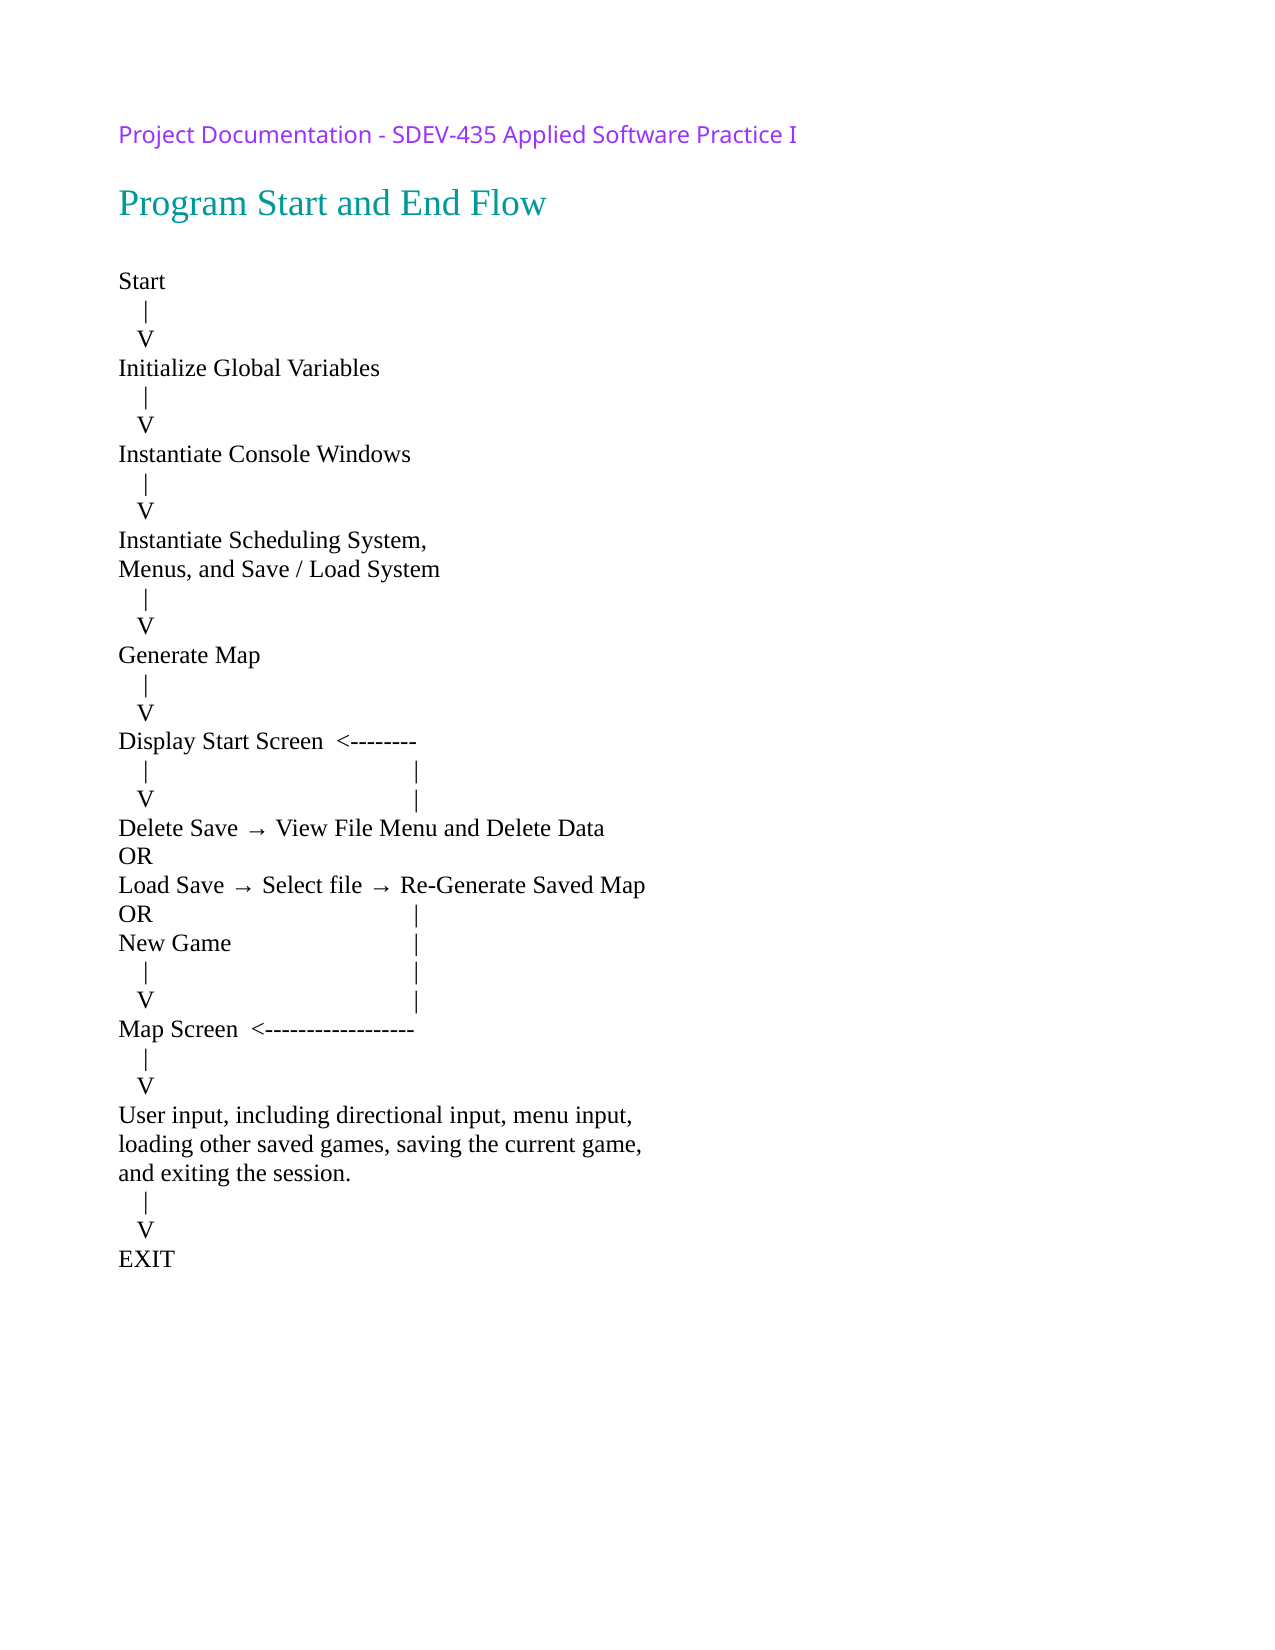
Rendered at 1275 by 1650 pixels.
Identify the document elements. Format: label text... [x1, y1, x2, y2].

text Display Start Screen <-------- [118, 726, 1157, 755]
text Map Screen <------------------ [118, 1014, 1157, 1043]
text V | [118, 784, 1157, 813]
text Start [118, 266, 1157, 295]
text Program Start and End Flow [118, 180, 1157, 223]
text loading other saved games, saving the current game, [118, 1129, 1157, 1158]
text | [118, 295, 1157, 324]
text V [118, 698, 1157, 726]
text V | [118, 985, 1157, 1014]
text | | [118, 755, 1157, 784]
text | | [118, 956, 1157, 985]
text | [118, 468, 1157, 496]
text Load Save → Select file → Re-Generate Saved Map [118, 870, 1157, 899]
text V [118, 1071, 1157, 1100]
text and exiting the session. [118, 1158, 1157, 1186]
text Initialize Global Variables [118, 353, 1157, 381]
text | [118, 381, 1157, 410]
text | [118, 1186, 1157, 1215]
text EXIT [118, 1244, 1157, 1273]
text Menus, and Save / Load System [118, 554, 1157, 583]
text OR [118, 841, 1157, 870]
text User input, including directional input, menu input, [118, 1100, 1157, 1129]
text | [118, 1043, 1157, 1071]
text V [118, 1215, 1157, 1244]
text Instantiate Console Windows [118, 439, 1157, 468]
text Delete Save → View File Menu and Delete Data [118, 813, 1157, 841]
text V [118, 611, 1157, 640]
text V [118, 324, 1157, 353]
text New Game | [118, 928, 1157, 956]
text V [118, 496, 1157, 525]
text Instantiate Scheduling System, [118, 525, 1157, 554]
text OR | [118, 899, 1157, 928]
text | [118, 583, 1157, 611]
text Generate Map [118, 640, 1157, 669]
text | [118, 669, 1157, 698]
text V [118, 410, 1157, 439]
